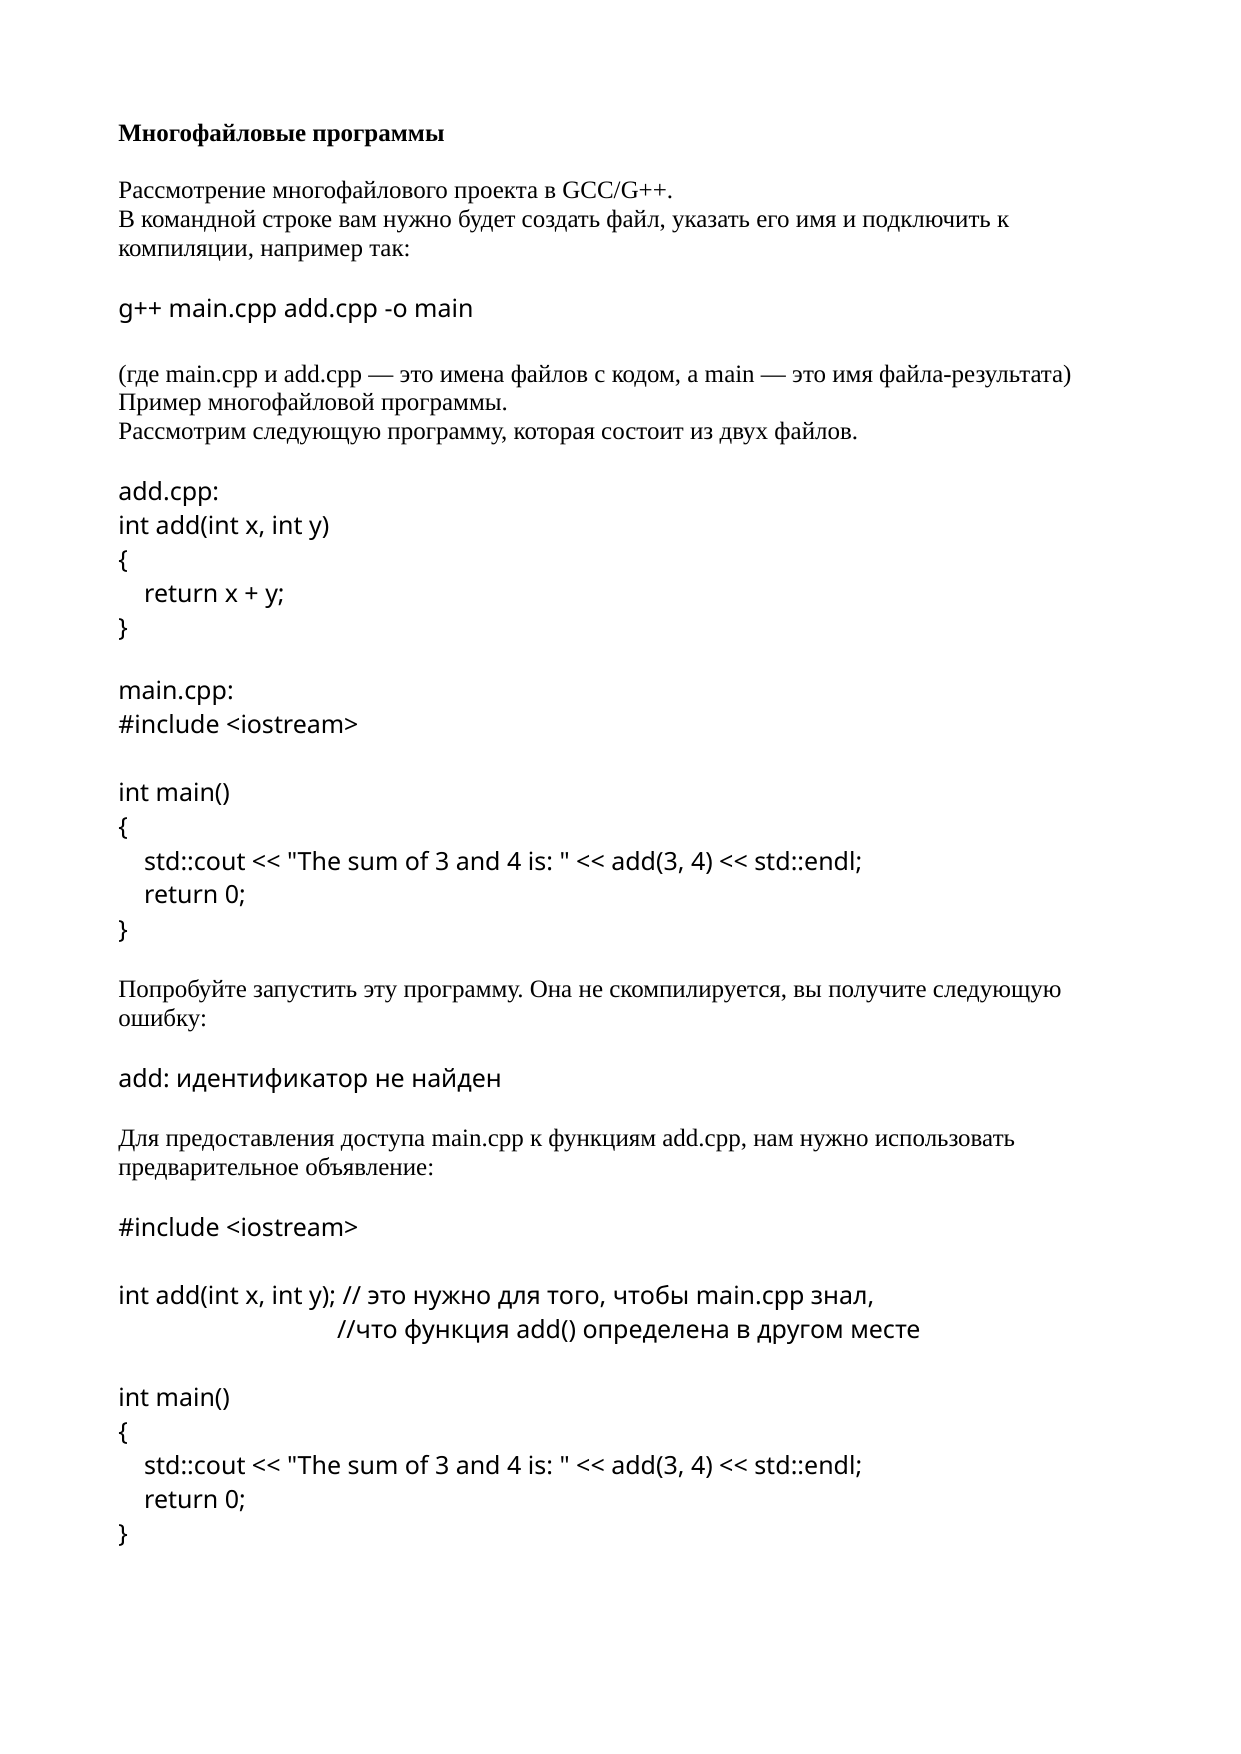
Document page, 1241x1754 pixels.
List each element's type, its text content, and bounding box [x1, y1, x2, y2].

text main.cpp: [118, 673, 1122, 707]
text { [118, 542, 1122, 576]
text } [118, 610, 1122, 644]
text std::cout << "The sum of 3 and 4 is: " << add(3, 4) << std::endl; [118, 1448, 1122, 1482]
text Многофайловые программы [118, 118, 1122, 147]
text Попробуйте запустить эту программу. Она не скомпилируется, вы получите следующую ошибку: [118, 974, 1122, 1032]
text Пример многофайловой программы. [118, 387, 1122, 416]
text Рассмотрим следующую программу, которая состоит из двух файлов. [118, 416, 1122, 445]
text (где main.cpp и add.cpp — это имена файлов с кодом, а main — это имя файла-результата) [118, 359, 1122, 387]
text //что функция add() определена в другом месте [118, 1312, 1122, 1346]
text #include <iostream> [118, 707, 1122, 741]
text g++ main.cpp add.cpp -o main [118, 291, 1122, 325]
text int main() [118, 775, 1122, 809]
text add: идентификатор не найден [118, 1060, 1122, 1094]
text int add(int x, int y) [118, 508, 1122, 542]
text { [118, 809, 1122, 843]
text std::cout << "The sum of 3 and 4 is: " << add(3, 4) << std::endl; [118, 843, 1122, 877]
text Для предоставления доступа main.cpp к функциям add.cpp, нам нужно использовать предварительное объявление: [118, 1123, 1122, 1181]
text add.cpp: [118, 474, 1122, 508]
text } [118, 911, 1122, 945]
text В командной строке вам нужно будет создать файл, указать его имя и подключить к компиляции, например так: [118, 204, 1122, 262]
text #include <iostream> [118, 1209, 1122, 1243]
text { [118, 1414, 1122, 1448]
text Рассмотрение многофайлового проекта в GCC/G++. [118, 176, 1122, 204]
text int add(int x, int y); // это нужно для того, чтобы main.cpp знал, [118, 1277, 1122, 1312]
text return 0; [118, 1482, 1122, 1516]
text return x + y; [118, 576, 1122, 610]
text } [118, 1516, 1122, 1550]
text int main() [118, 1380, 1122, 1414]
text return 0; [118, 877, 1122, 911]
